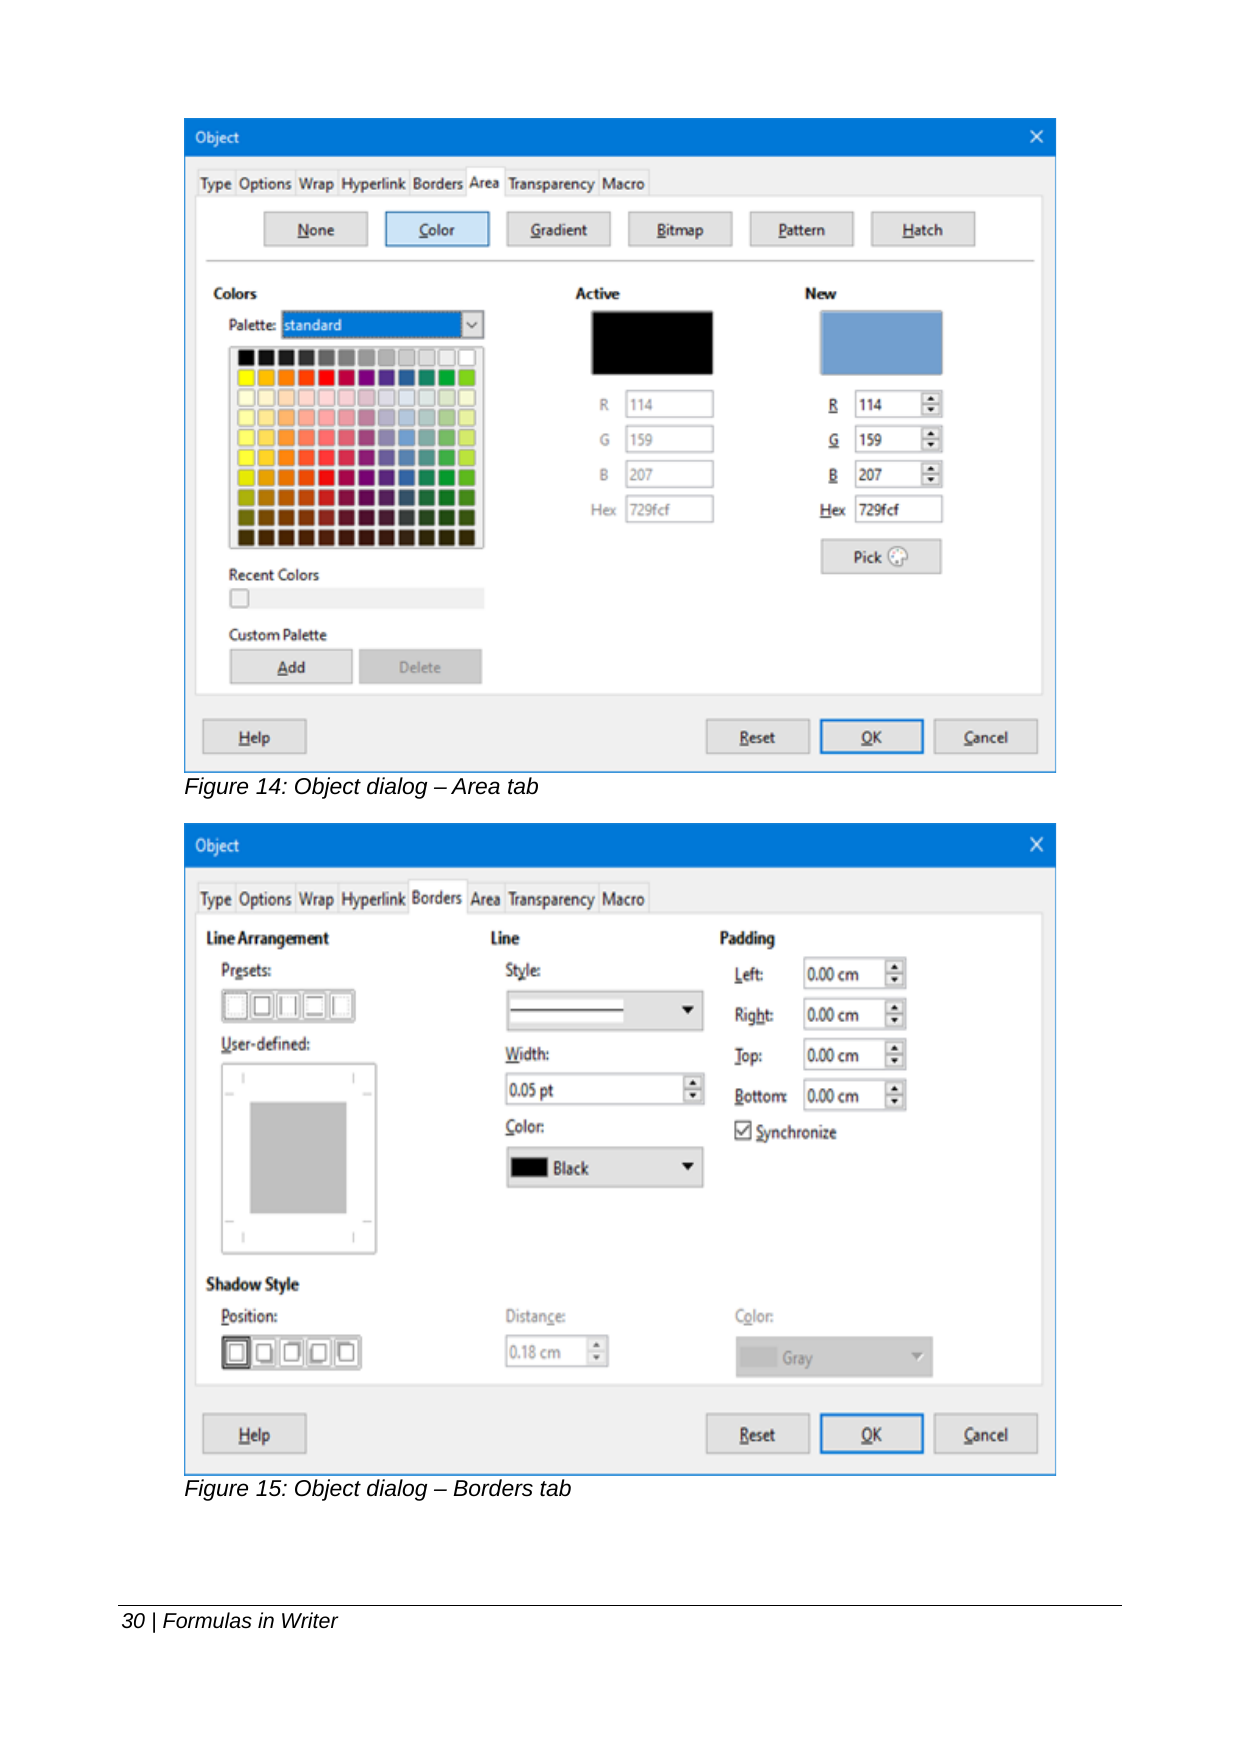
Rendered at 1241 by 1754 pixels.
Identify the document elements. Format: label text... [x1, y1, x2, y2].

text Figure 15: Object dialog – Borders tab [184, 1476, 1056, 1502]
text Figure 14: Object dialog – Area tab [184, 773, 1056, 799]
picture [184, 823, 1057, 1476]
picture [184, 118, 1057, 773]
